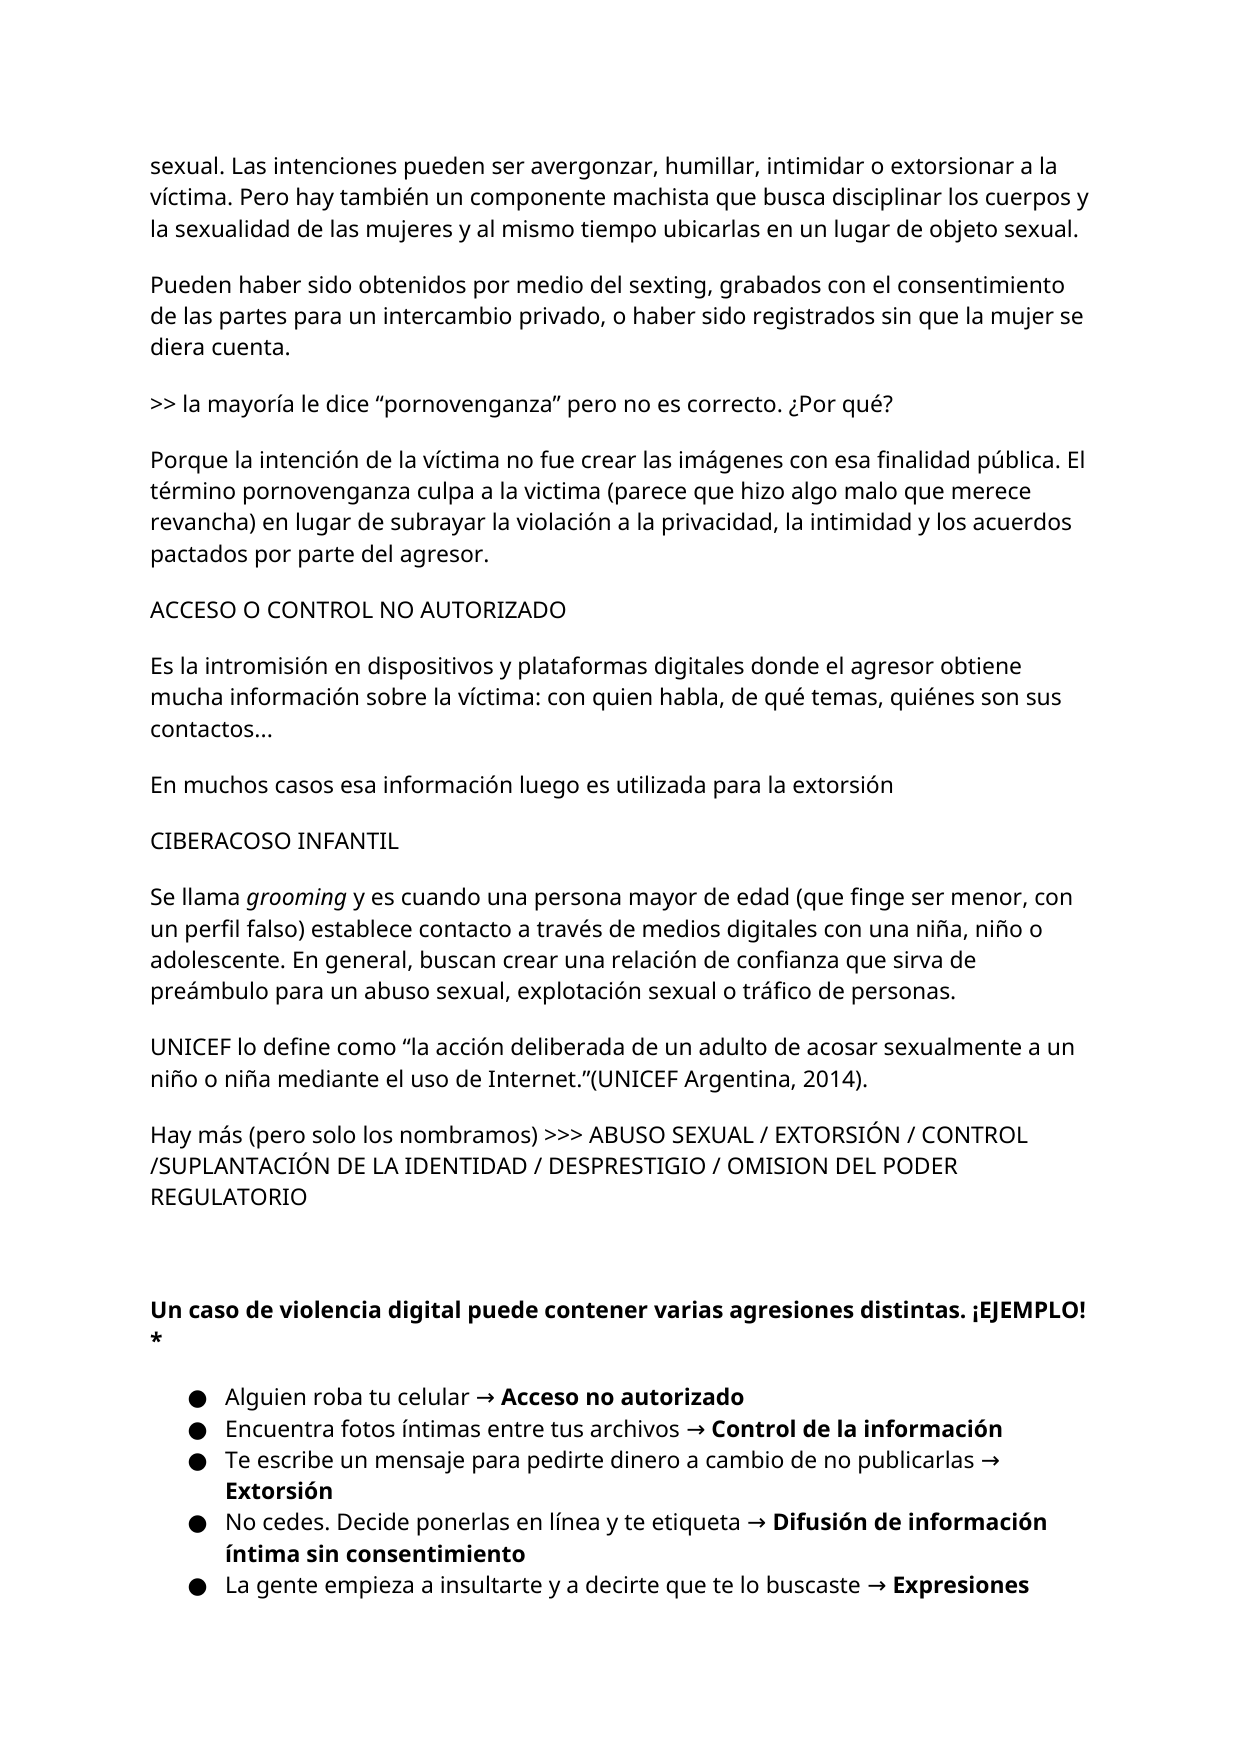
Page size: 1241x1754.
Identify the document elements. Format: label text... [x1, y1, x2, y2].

list Alguien roba tu celular → Acceso no autorizado [187, 1381, 1090, 1412]
text En muchos casos esa información luego es utilizada para la extorsión [150, 769, 1090, 800]
text Pueden haber sido obtenidos por medio del sexting, grabados con el consentimiento de las partes para un intercambio privado, o haber sido registrados sin que la mujer se diera cuenta. [150, 269, 1090, 362]
text Hay más (pero solo los nombramos) >>> ABUSO SEXUAL / EXTORSIÓN / CONTROL /SUPLANTACIÓN DE LA IDENTIDAD / DESPRESTIGIO / OMISION DEL PODER REGULATORIO [150, 1119, 1090, 1212]
text Un caso de violencia digital puede contener varias agresiones distintas. ¡EJEMPLO!* [150, 1294, 1090, 1356]
list No cedes. Decide ponerlas en línea y te etiqueta → Difusión de información íntima sin consentimiento [187, 1506, 1090, 1569]
list Encuentra fotos íntimas entre tus archivos → Control de la información [187, 1412, 1090, 1444]
text sexual. Las intenciones pueden ser avergonzar, humillar, intimidar o extorsionar a la víctima. Pero hay también un componente machista que busca disciplinar los cuerpos y la sexualidad de las mujeres y al mismo tiempo ubicarlas en un lugar de objeto sexual. [150, 150, 1090, 244]
list Te escribe un mensaje para pedirte dinero a cambio de no publicarlas → Extorsión [187, 1444, 1090, 1506]
text CIBERACOSO INFANTIL [150, 825, 1090, 856]
text ACCESO O CONTROL NO AUTORIZADO [150, 594, 1090, 625]
text Porque la intención de la víctima no fue crear las imágenes con esa finalidad pública. El término pornovenganza culpa a la victima (parece que hizo algo malo que merece revancha) en lugar de subrayar la violación a la privacidad, la intimidad y los acuerdos pactados por parte del agresor. [150, 444, 1090, 569]
text UNICEF lo define como “la acción deliberada de un adulto de acosar sexualmente a un niño o niña mediante el uso de Internet.”(UNICEF Argentina, 2014). [150, 1031, 1090, 1094]
text >> la mayoría le dice “pornovenganza” pero no es correcto. ¿Por qué? [150, 387, 1090, 419]
text Se llama grooming y es cuando una persona mayor de edad (que finge ser menor, con un perfil falso) establece contacto a través de medios digitales con una niña, niño o adolescente. En general, buscan crear una relación de confianza que sirva de preámbulo para un abuso sexual, explotación sexual o tráfico de personas. [150, 881, 1090, 1006]
list La gente empieza a insultarte y a decirte que te lo buscaste → Expresiones [187, 1569, 1090, 1600]
text Es la intromisión en dispositivos y plataformas digitales donde el agresor obtiene mucha información sobre la víctima: con quien habla, de qué temas, quiénes son sus contactos... [150, 650, 1090, 744]
